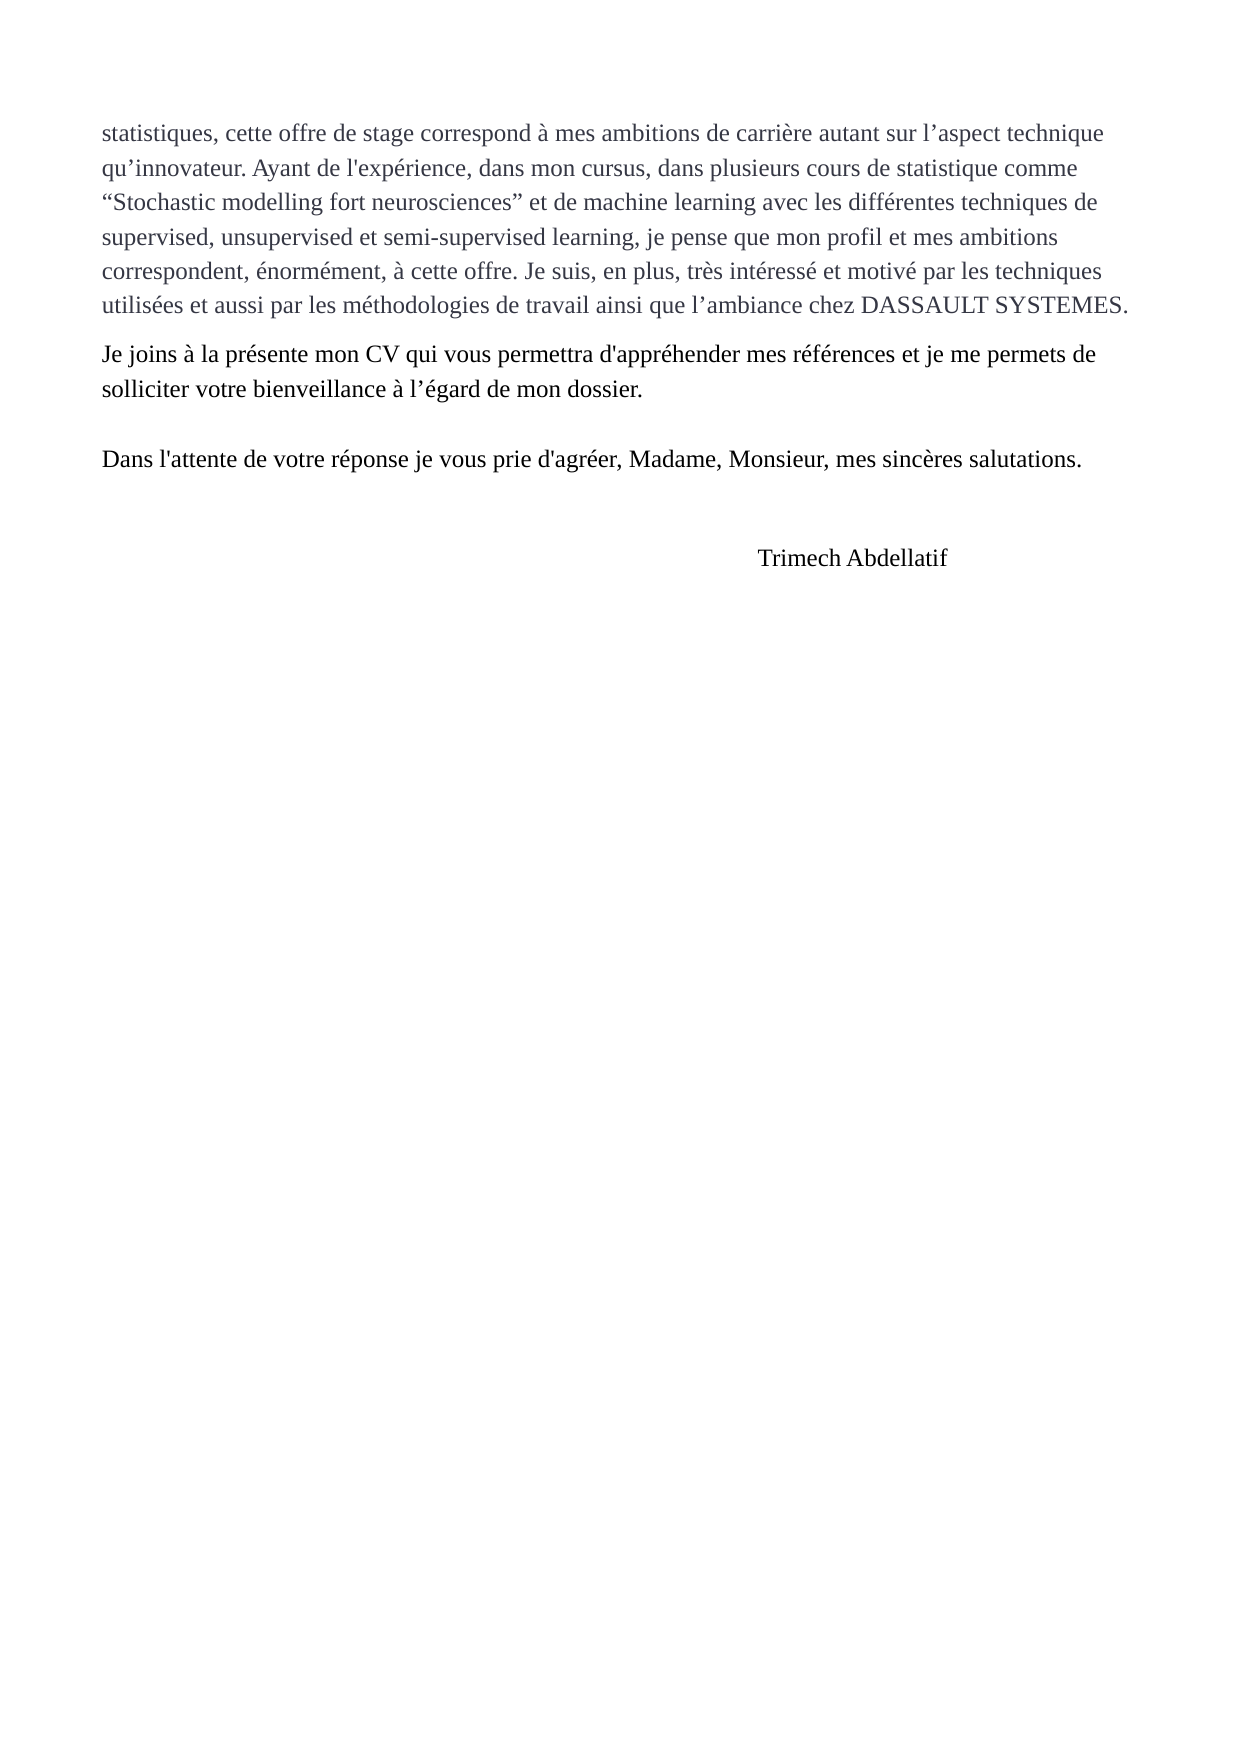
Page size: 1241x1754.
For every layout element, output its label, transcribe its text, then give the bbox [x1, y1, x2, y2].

table_cell statistiques, cette offre de stage correspond à mes ambitions de carrière autant sur l’aspect technique qu’innovateur. Ayant de l'expérience, dans mon cursus, dans plusieurs cours de statistique comme “Stochastic modelling fort neurosciences” et de machine learning avec les différentes techniques de supervised, unsupervised et semi-supervised learning, je pense que mon profil et mes ambitions correspondent, énormément, à cette offre. Je suis, en plus, très intéressé et motivé par les techniques utilisées et aussi par les méthodologies de travail ainsi que l’ambiance chez DASSAULT SYSTEMES. Je joins à la présente mon CV qui vous permettra d'appréhender mes références et je me permets de solliciter votre bienveillance à l’égard de mon dossier. Dans l'attente de votre réponse je vous prie d'agréer, Madame, Monsieur, mes sincères salutations. Trimech Abdellatif [102, 118, 1153, 602]
table_cell [102, 602, 1153, 660]
